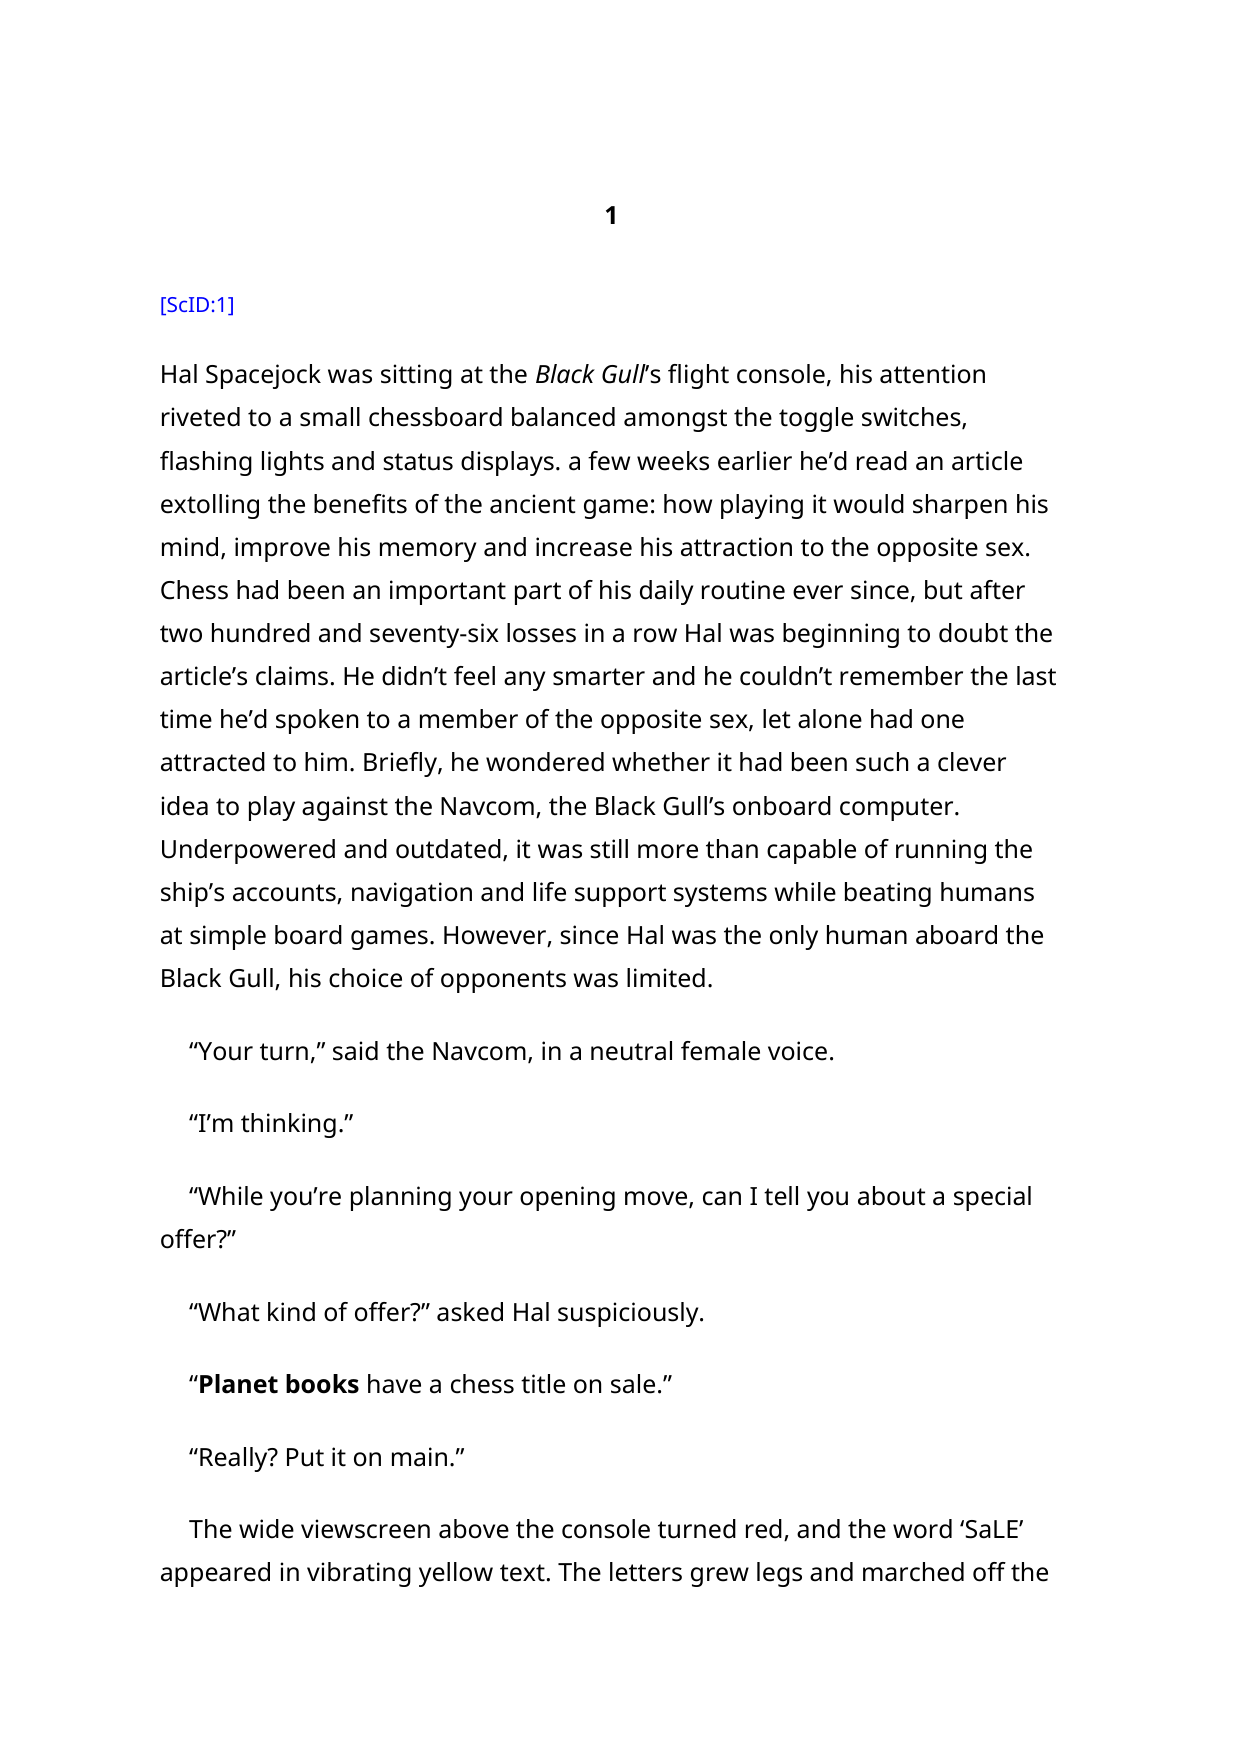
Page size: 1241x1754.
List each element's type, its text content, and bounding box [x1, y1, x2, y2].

text The wide viewscreen above the console turned red, and the word ‘SaLE’ appeared in vibrating yellow text. The letters grew legs and marched off the [159, 1503, 1063, 1589]
text “I’m thinking.” [159, 1097, 1063, 1140]
text “Really? Put it on main.” [159, 1430, 1063, 1473]
text [ScID:1] [159, 275, 1063, 318]
text “While you’re planning your opening move, can I tell you about a special offer?” [159, 1169, 1063, 1256]
text “Planet books have a chess title on sale.” [159, 1358, 1063, 1401]
text “What kind of offer?” asked Hal suspiciously. [159, 1285, 1063, 1328]
text “Your turn,” said the Navcom, in a neutral female voice. [159, 1024, 1063, 1067]
text Hal Spacejock was sitting at the Black Gull’s flight console, his attention riveted to a small chessboard balanced amongst the toggle switches, flashing lights and status displays. a few weeks earlier he’d read an article extolling the benefits of the ancient game: how playing it would sharpen his mind, improve his memory and increase his attraction to the opposite sex. Chess had been an important part of his daily routine ever since, but after two hundred and seventy-six losses in a row Hal was beginning to doubt the article’s claims. He didn’t feel any smarter and he couldn’t remember the last time he’d spoken to a member of the opposite sex, let alone had one attracted to him. Briefly, he wondered whether it had been such a clever idea to play against the Navcom, the Black Gull’s onboard computer. Underpowered and outdated, it was still more than capable of running the ship’s accounts, navigation and life support systems while beating humans at simple board games. However, since Hal was the only human aboard the Black Gull, his choice of opponents was limited. [159, 348, 1063, 995]
subtitle 1 [159, 189, 1063, 232]
